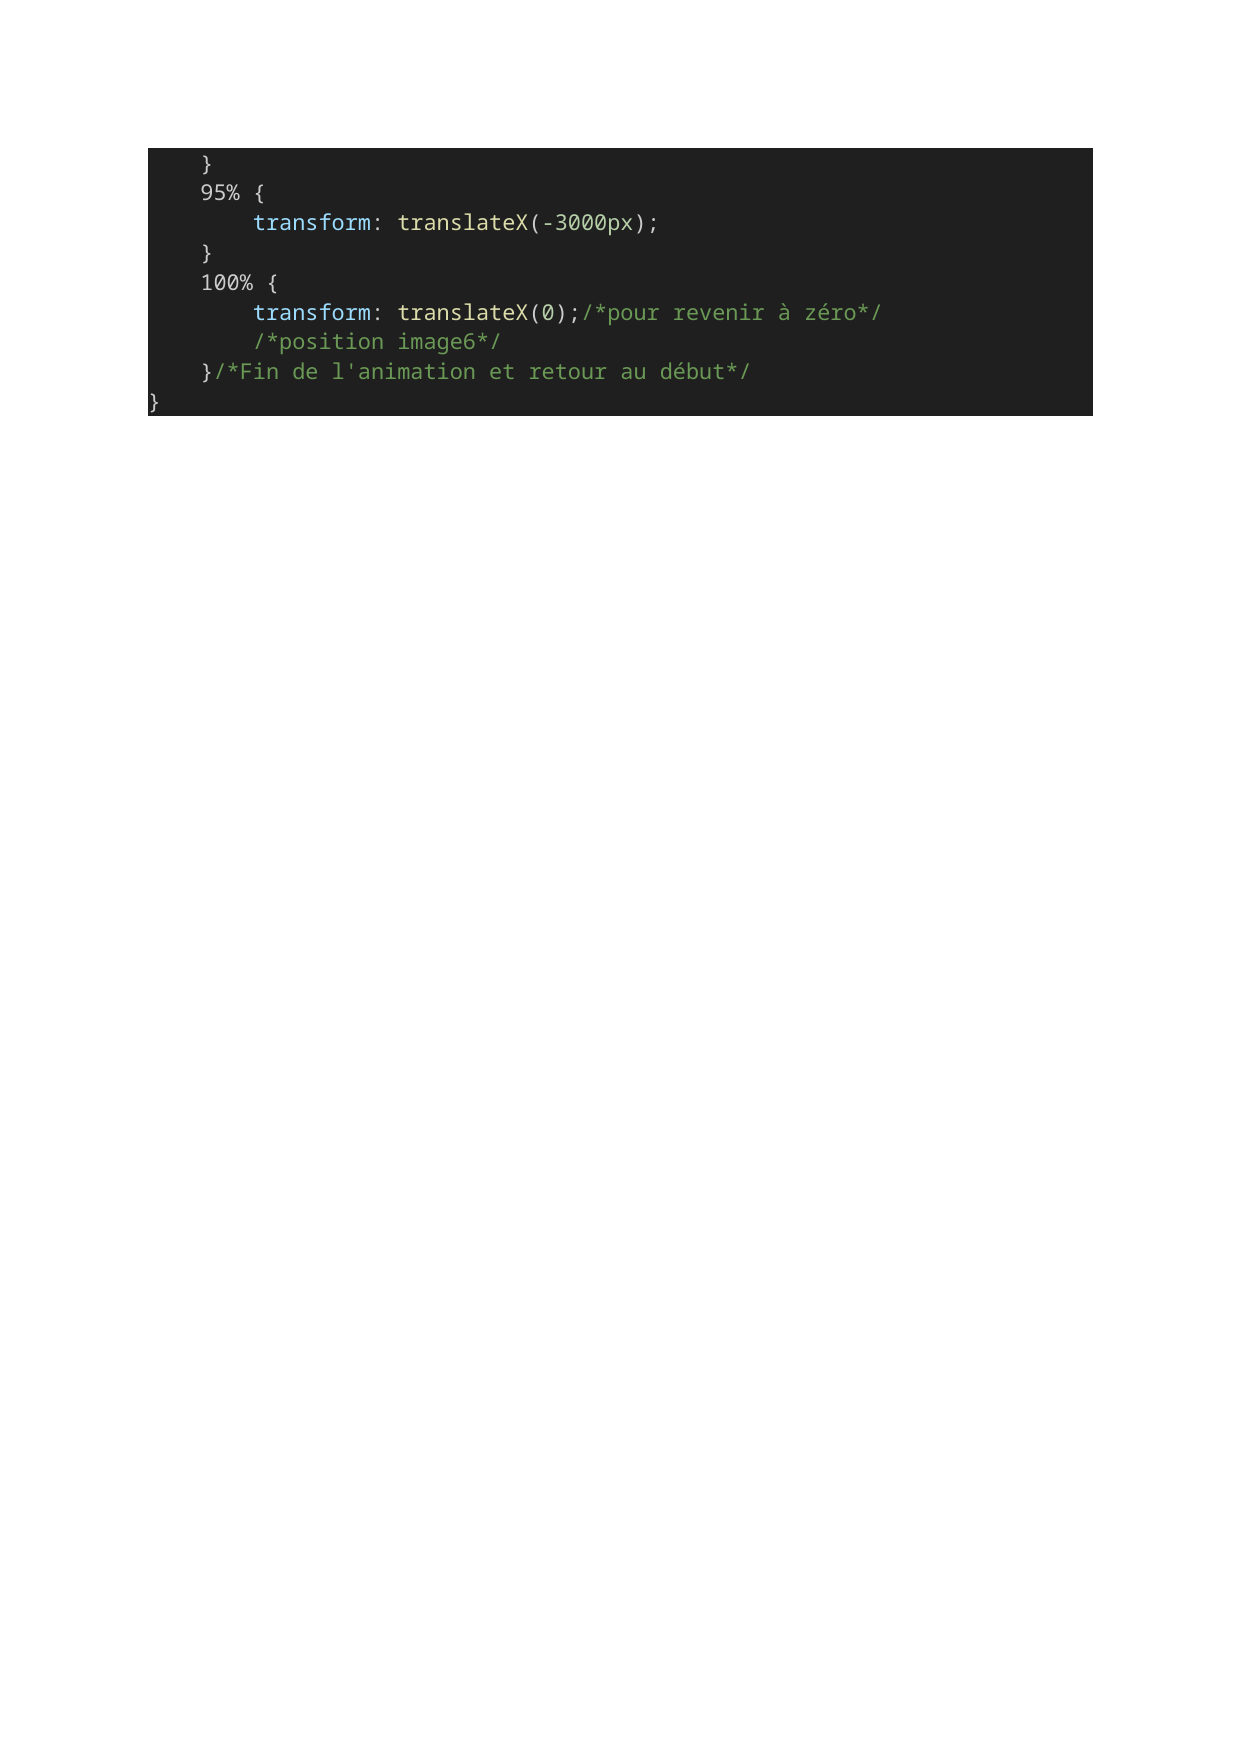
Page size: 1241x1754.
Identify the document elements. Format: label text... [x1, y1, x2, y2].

text transform: translateX(-3000px); [148, 207, 1093, 237]
text transform: translateX(0);/*pour revenir à zéro*/ [148, 297, 1093, 326]
text 100% { [148, 267, 1093, 297]
text }/*Fin de l'animation et retour au début*/ [148, 356, 1093, 386]
text } [148, 148, 1093, 177]
text } [148, 386, 1093, 416]
text } [148, 237, 1093, 267]
text 95% { [148, 177, 1093, 207]
text /*position image6*/ [148, 326, 1093, 356]
